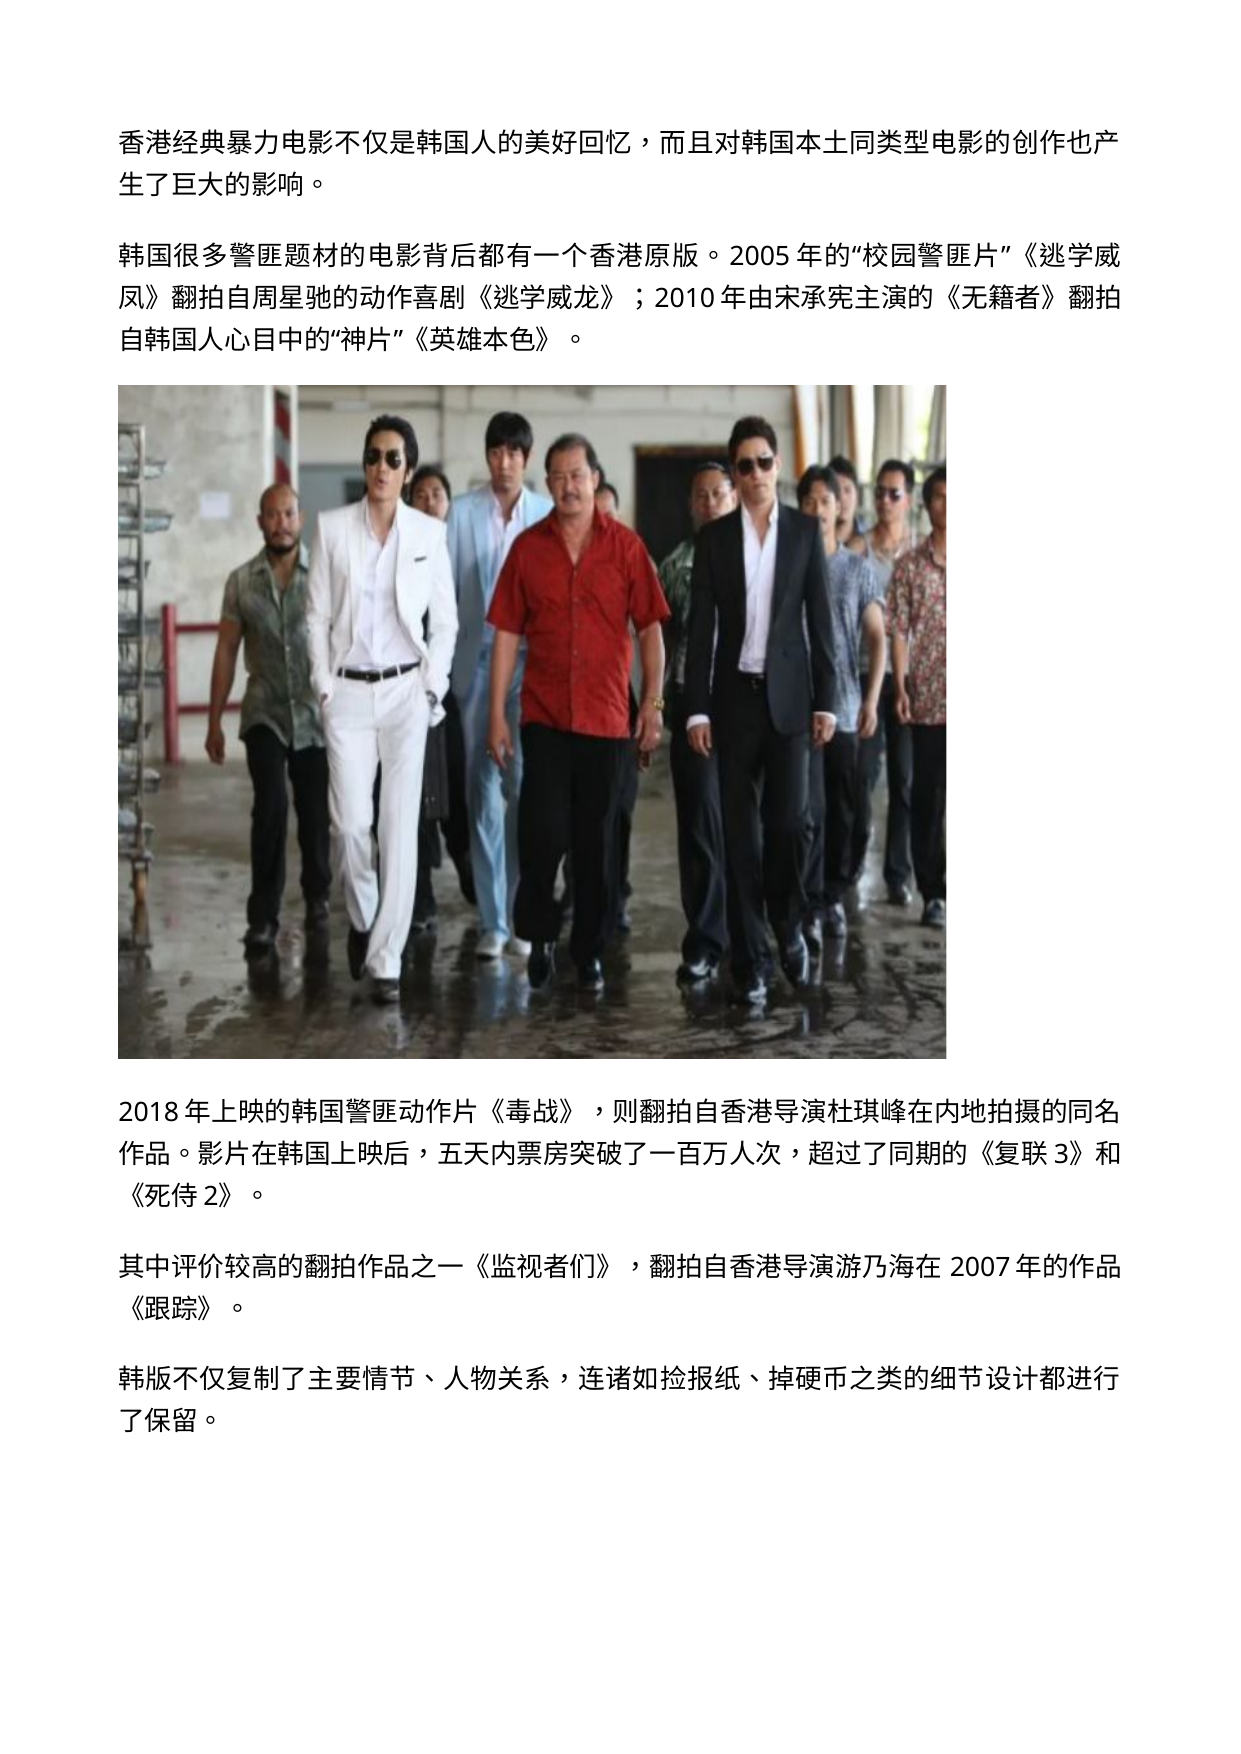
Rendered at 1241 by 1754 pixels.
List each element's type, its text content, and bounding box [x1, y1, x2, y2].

text 其中评价较高的翻拍作品之一《监视者们》，翻拍自香港导演游乃海在2007年的作品《跟踪》。 [118, 1242, 1122, 1326]
text 韩版不仅复制了主要情节、人物关系，连诸如捡报纸、掉硬币之类的细节设计都进行了保留。 [118, 1354, 1122, 1438]
text 韩国很多警匪题材的电影背后都有一个香港原版。2005年的“校园警匪片”《逃学威凤》翻拍自周星驰的动作喜剧《逃学威龙》；2010年由宋承宪主演的《无籍者》翻拍自韩国人心目中的“神片”《英雄本色》。 [118, 231, 1122, 357]
text 香港经典暴力电影不仅是韩国人的美好回忆，而且对韩国本土同类型电影的创作也产生了巨大的影响。 [118, 118, 1122, 202]
picture [118, 385, 947, 1059]
text 2018年上映的韩国警匪动作片《毒战》，则翻拍自香港导演杜琪峰在内地拍摄的同名作品。影片在韩国上映后，五天内票房突破了一百万人次，超过了同期的《复联3》和《死侍2》。 [118, 1087, 1122, 1213]
